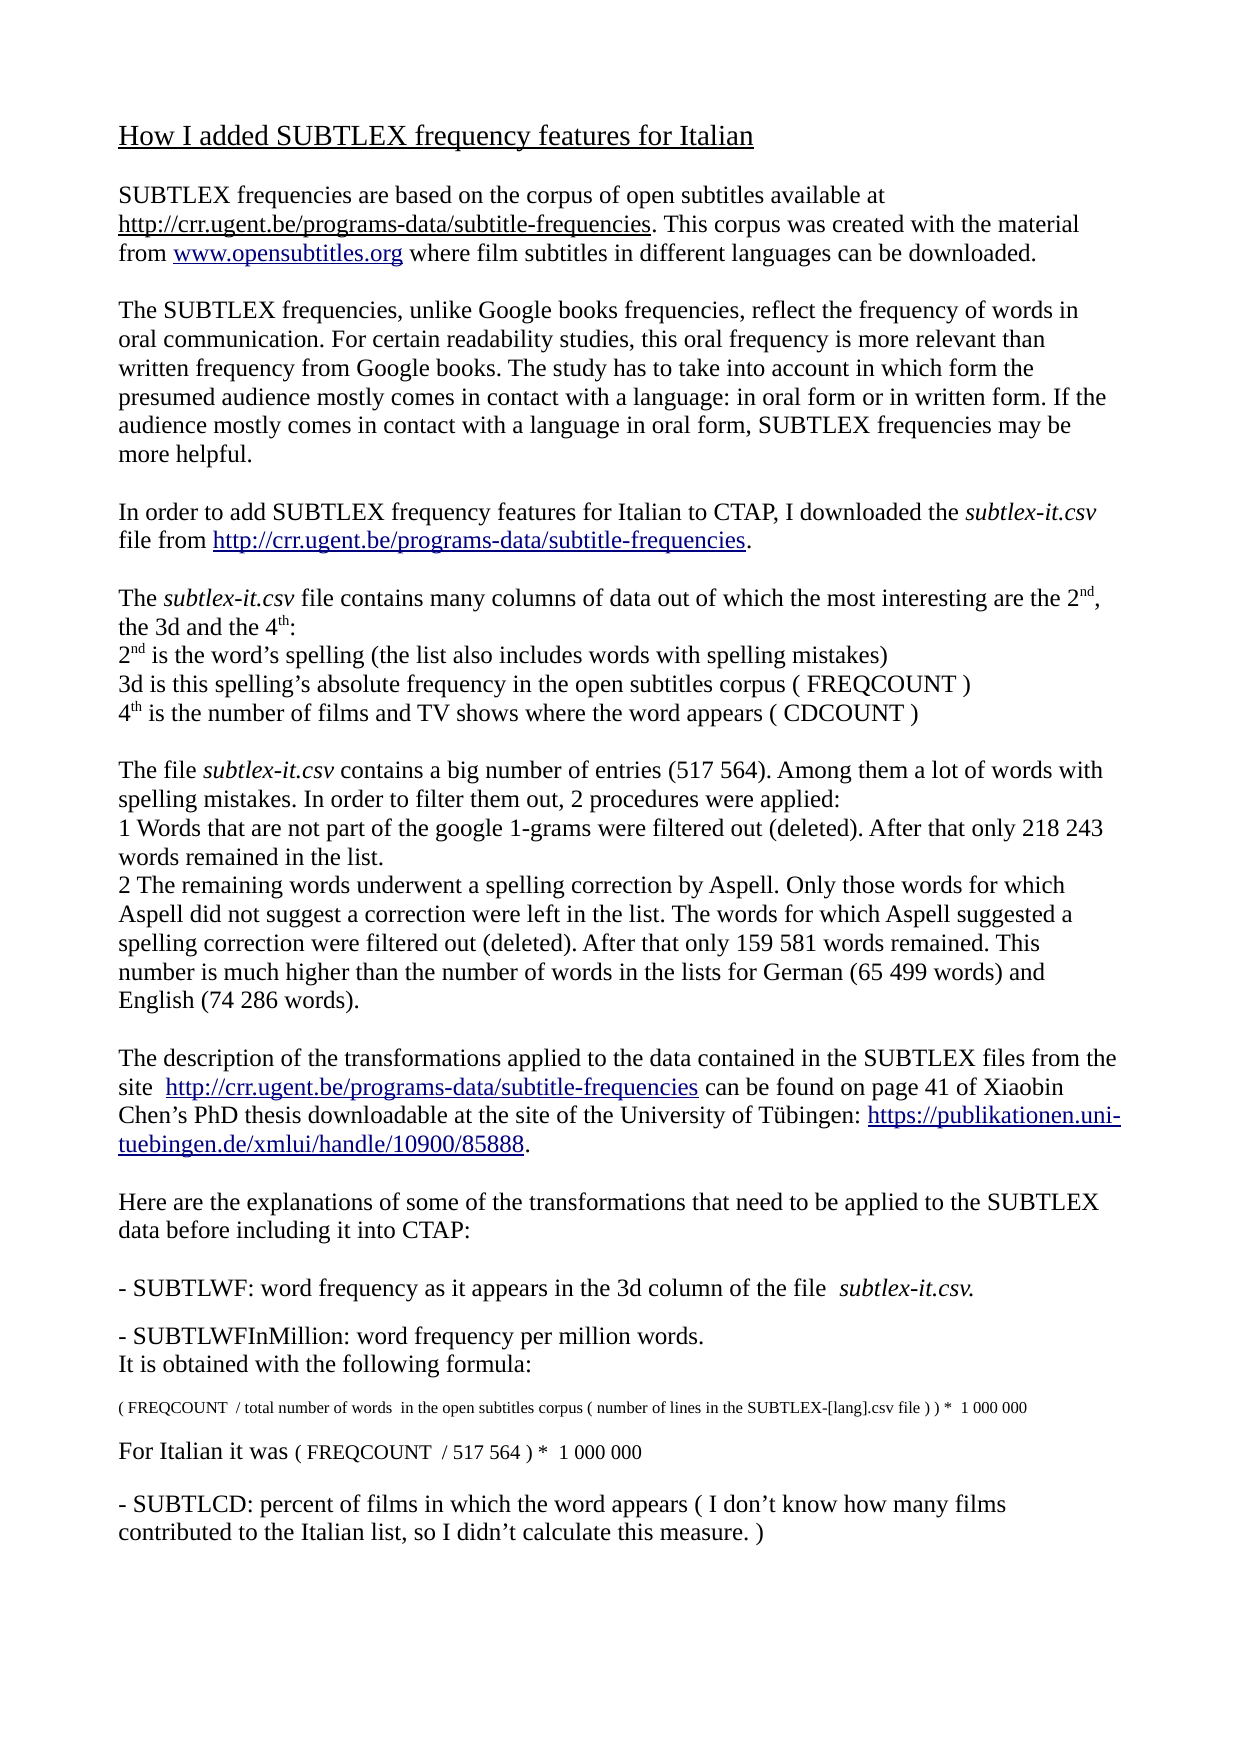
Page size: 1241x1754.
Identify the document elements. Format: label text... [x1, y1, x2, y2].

text 4th is the number of films and TV shows where the word appears ( CDCOUNT ) [118, 698, 1122, 727]
text For Italian it was ( FREQCOUNT / 517 564 ) * 1 000 000 [118, 1436, 1122, 1464]
text The SUBTLEX frequencies, unlike Google books frequencies, reflect the frequency of words in oral communication. For certain readability studies, this oral frequency is more relevant than written frequency from Google books. The study has to take into account in which form the presumed audience mostly comes in contact with a language: in oral form or in written form. If the audience mostly comes in contact with a language in oral form, SUBTLEX frequencies may be more helpful. [118, 295, 1122, 468]
text Here are the explanations of some of the transformations that need to be applied to the SUBTLEX data before including it into CTAP: [118, 1187, 1122, 1244]
text - SUBTLWFInMillion: word frequency per million words. [118, 1321, 1122, 1349]
text In order to add SUBTLEX frequency features for Italian to CTAP, I downloaded the subtlex-it.csv file from http://crr.ugent.be/programs-data/subtitle-frequencies. [118, 497, 1122, 554]
text SUBTLEX frequencies are based on the corpus of open subtitles available at http://crr.ugent.be/programs-data/subtitle-frequencies. This corpus was created with the material from www.opensubtitles.org where film subtitles in different languages can be downloaded. [118, 180, 1122, 267]
text - SUBTLWF: word frequency as it appears in the 3d column of the file subtlex-it.csv. [118, 1273, 1122, 1302]
text 1 Words that are not part of the google 1-grams were filtered out (deleted). After that only 218 243 words remained in the list. [118, 813, 1122, 870]
text It is obtained with the following formula: [118, 1349, 1122, 1378]
text 3d is this spelling’s absolute frequency in the open subtitles corpus ( FREQCOUNT ) [118, 669, 1122, 698]
text 2 The remaining words underwent a spelling correction by Aspell. Only those words for which Aspell did not suggest a correction were left in the list. The words for which Aspell suggested a spelling correction were filtered out (deleted). After that only 159 581 words remained. This number is much higher than the number of words in the lists for German (65 499 words) and English (74 286 words). [118, 870, 1122, 1014]
text ( FREQCOUNT / total number of words in the open subtitles corpus ( number of lines in the SUBTLEX-[lang].csv file ) ) * 1 000 000 [118, 1397, 1122, 1417]
text The file subtlex-it.csv contains a big number of entries (517 564). Among them a lot of words with spelling mistakes. In order to filter them out, 2 procedures were applied: [118, 755, 1122, 813]
text The subtlex-it.csv file contains many columns of data out of which the most interesting are the 2nd, the 3d and the 4th: [118, 583, 1122, 640]
text The description of the transformations applied to the data contained in the SUBTLEX files from the site http://crr.ugent.be/programs-data/subtitle-frequencies can be found on page 41 of Xiaobin Chen’s PhD thesis downloadable at the site of the University of Tübingen: https://publikationen.uni-tuebingen.de/xmlui/handle/10900/85888. [118, 1043, 1122, 1158]
text - SUBTLCD: percent of films in which the word appears ( I don’t know how many films contributed to the Italian list, so I didn’t calculate this measure. ) [118, 1489, 1122, 1546]
text 2nd is the word’s spelling (the list also includes words with spelling mistakes) [118, 640, 1122, 669]
text How I added SUBTLEX frequency features for Italian [118, 118, 1122, 152]
